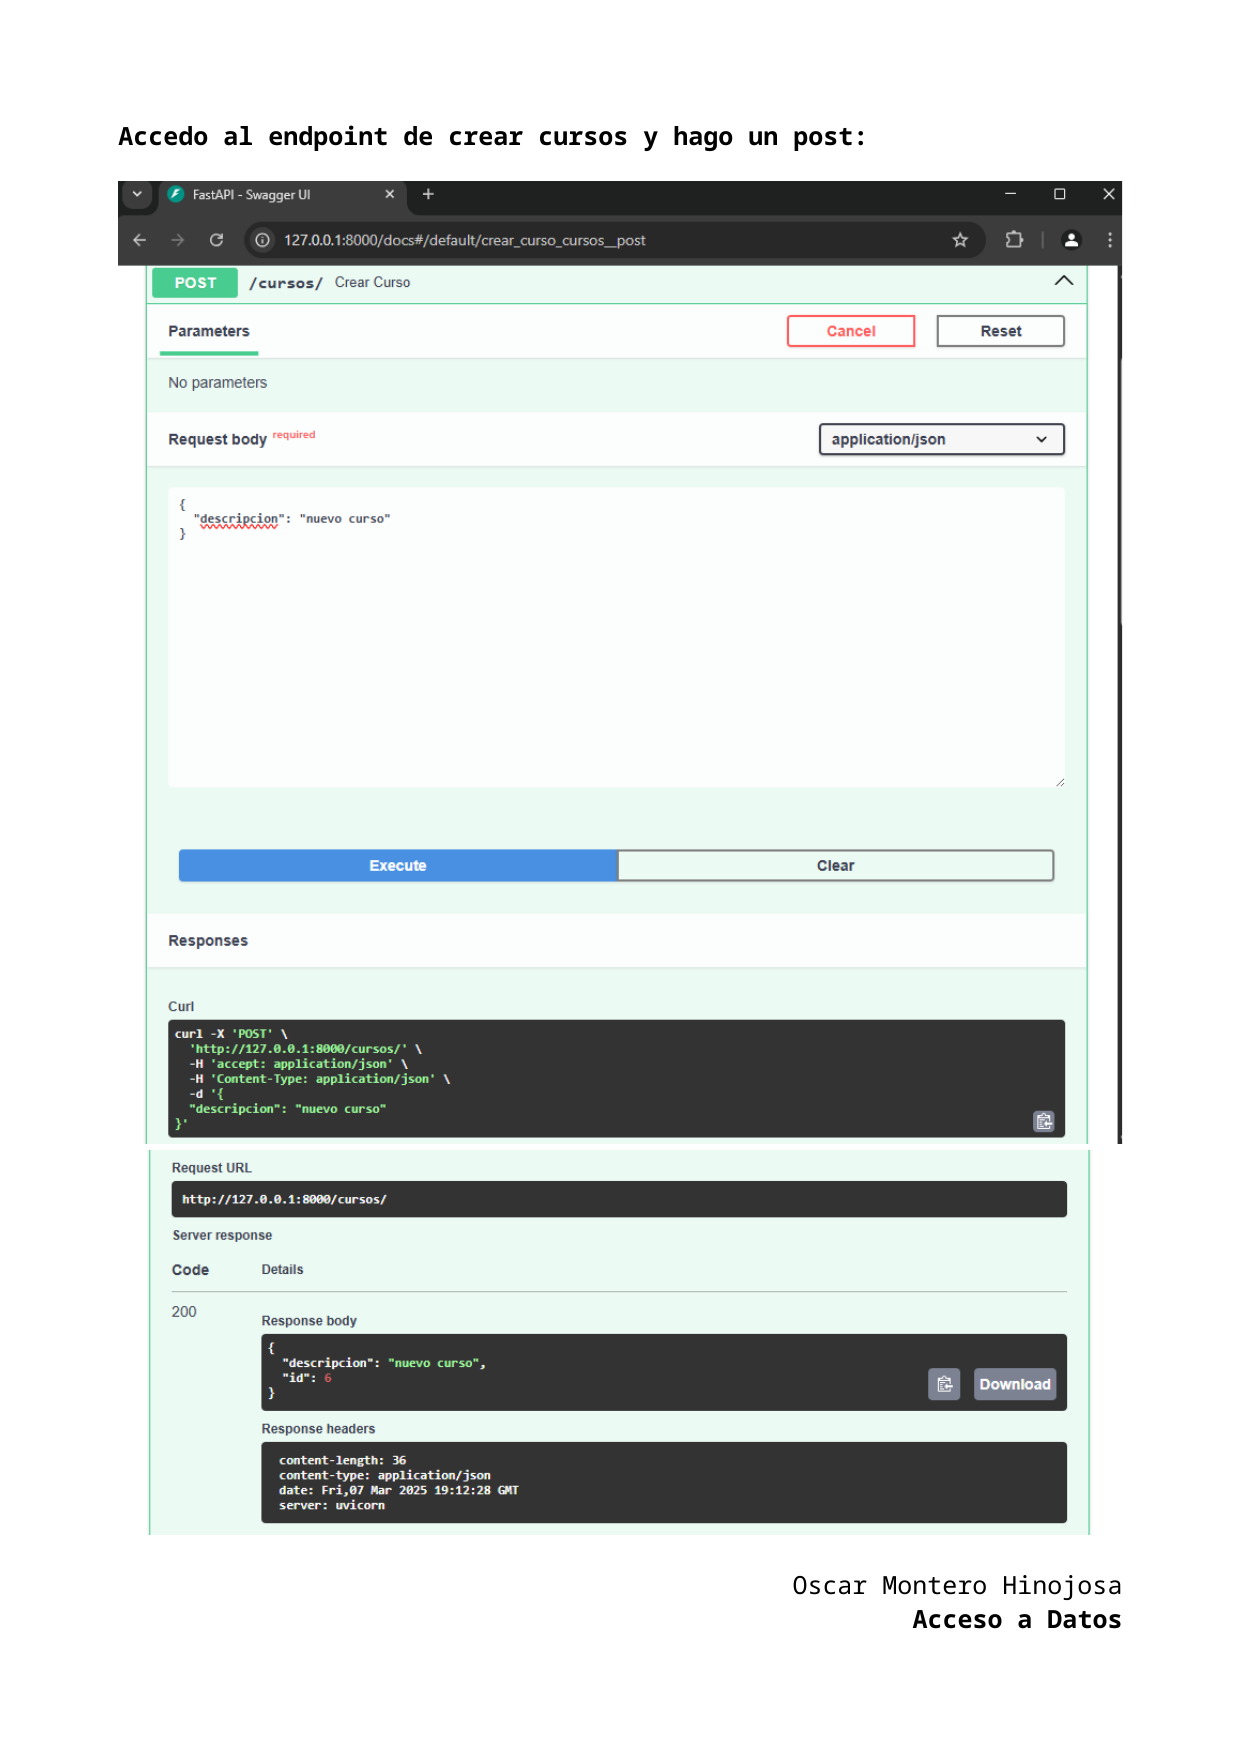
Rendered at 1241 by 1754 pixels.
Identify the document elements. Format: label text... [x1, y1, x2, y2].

picture [118, 181, 1123, 1144]
text Accedo al endpoint de crear cursos y hago un post: [118, 118, 1122, 152]
picture [145, 1150, 1096, 1535]
